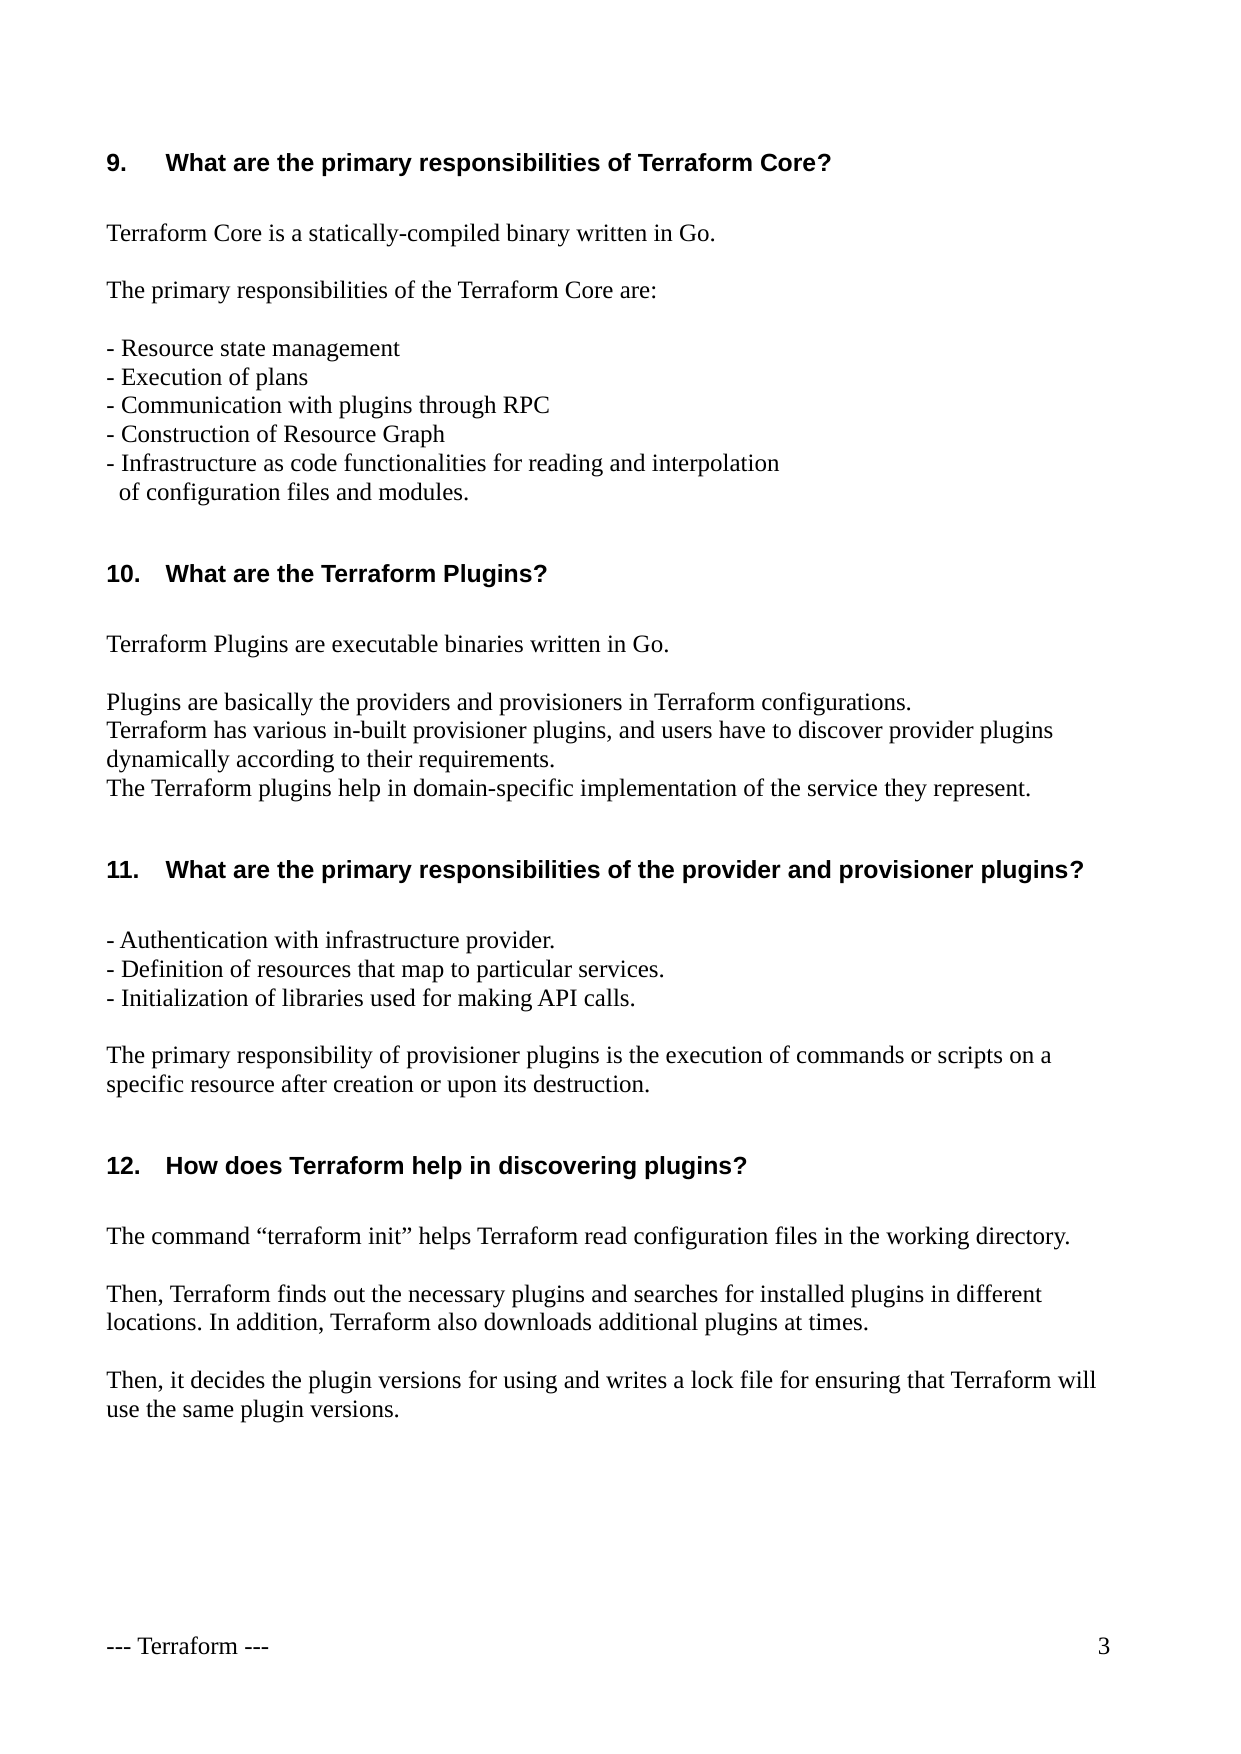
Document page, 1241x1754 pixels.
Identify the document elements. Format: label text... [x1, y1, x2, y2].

text The Terraform plugins help in domain-specific implementation of the service they represent. [106, 773, 1134, 802]
text Terraform has various in-built provisioner plugins, and users have to discover provider plugins dynamically according to their requirements. [106, 715, 1134, 773]
text The primary responsibilities of the Terraform Core are: [106, 276, 1134, 304]
text Plugins are basically the providers and provisioners in Terraform configurations. [106, 687, 1134, 715]
text - Construction of Resource Graph [106, 419, 1134, 448]
text - Execution of plans [106, 362, 1134, 391]
text - Authentication with infrastructure provider. [106, 925, 1134, 954]
text of configuration files and modules. [106, 477, 1134, 506]
subtitle What are the Terraform Plugins? [106, 559, 1134, 588]
subtitle What are the primary responsibilities of Terraform Core? [106, 148, 1134, 177]
text - Resource state management [106, 333, 1134, 362]
text Then, it decides the plugin versions for using and writes a lock file for ensuring that Terraform will use the same plugin versions. [106, 1365, 1134, 1422]
text Then, Terraform finds out the necessary plugins and searches for installed plugins in different locations. In addition, Terraform also downloads additional plugins at times. [106, 1279, 1134, 1336]
subtitle What are the primary responsibilities of the provider and provisioner plugins? [106, 855, 1134, 884]
text - Definition of resources that map to particular services. [106, 954, 1134, 983]
text - Infrastructure as code functionalities for reading and interpolation [106, 448, 1134, 477]
text Terraform Core is a statically-compiled binary written in Go. [106, 218, 1134, 247]
subtitle How does Terraform help in discovering plugins? [106, 1151, 1134, 1180]
text - Initialization of libraries used for making API calls. [106, 983, 1134, 1011]
text The command “terraform init” helps Terraform read configuration files in the working directory. [106, 1221, 1134, 1250]
text - Communication with plugins through RPC [106, 391, 1134, 419]
text The primary responsibility of provisioner plugins is the execution of commands or scripts on a specific resource after creation or upon its destruction. [106, 1040, 1134, 1098]
text Terraform Plugins are executable binaries written in Go. [106, 629, 1134, 658]
